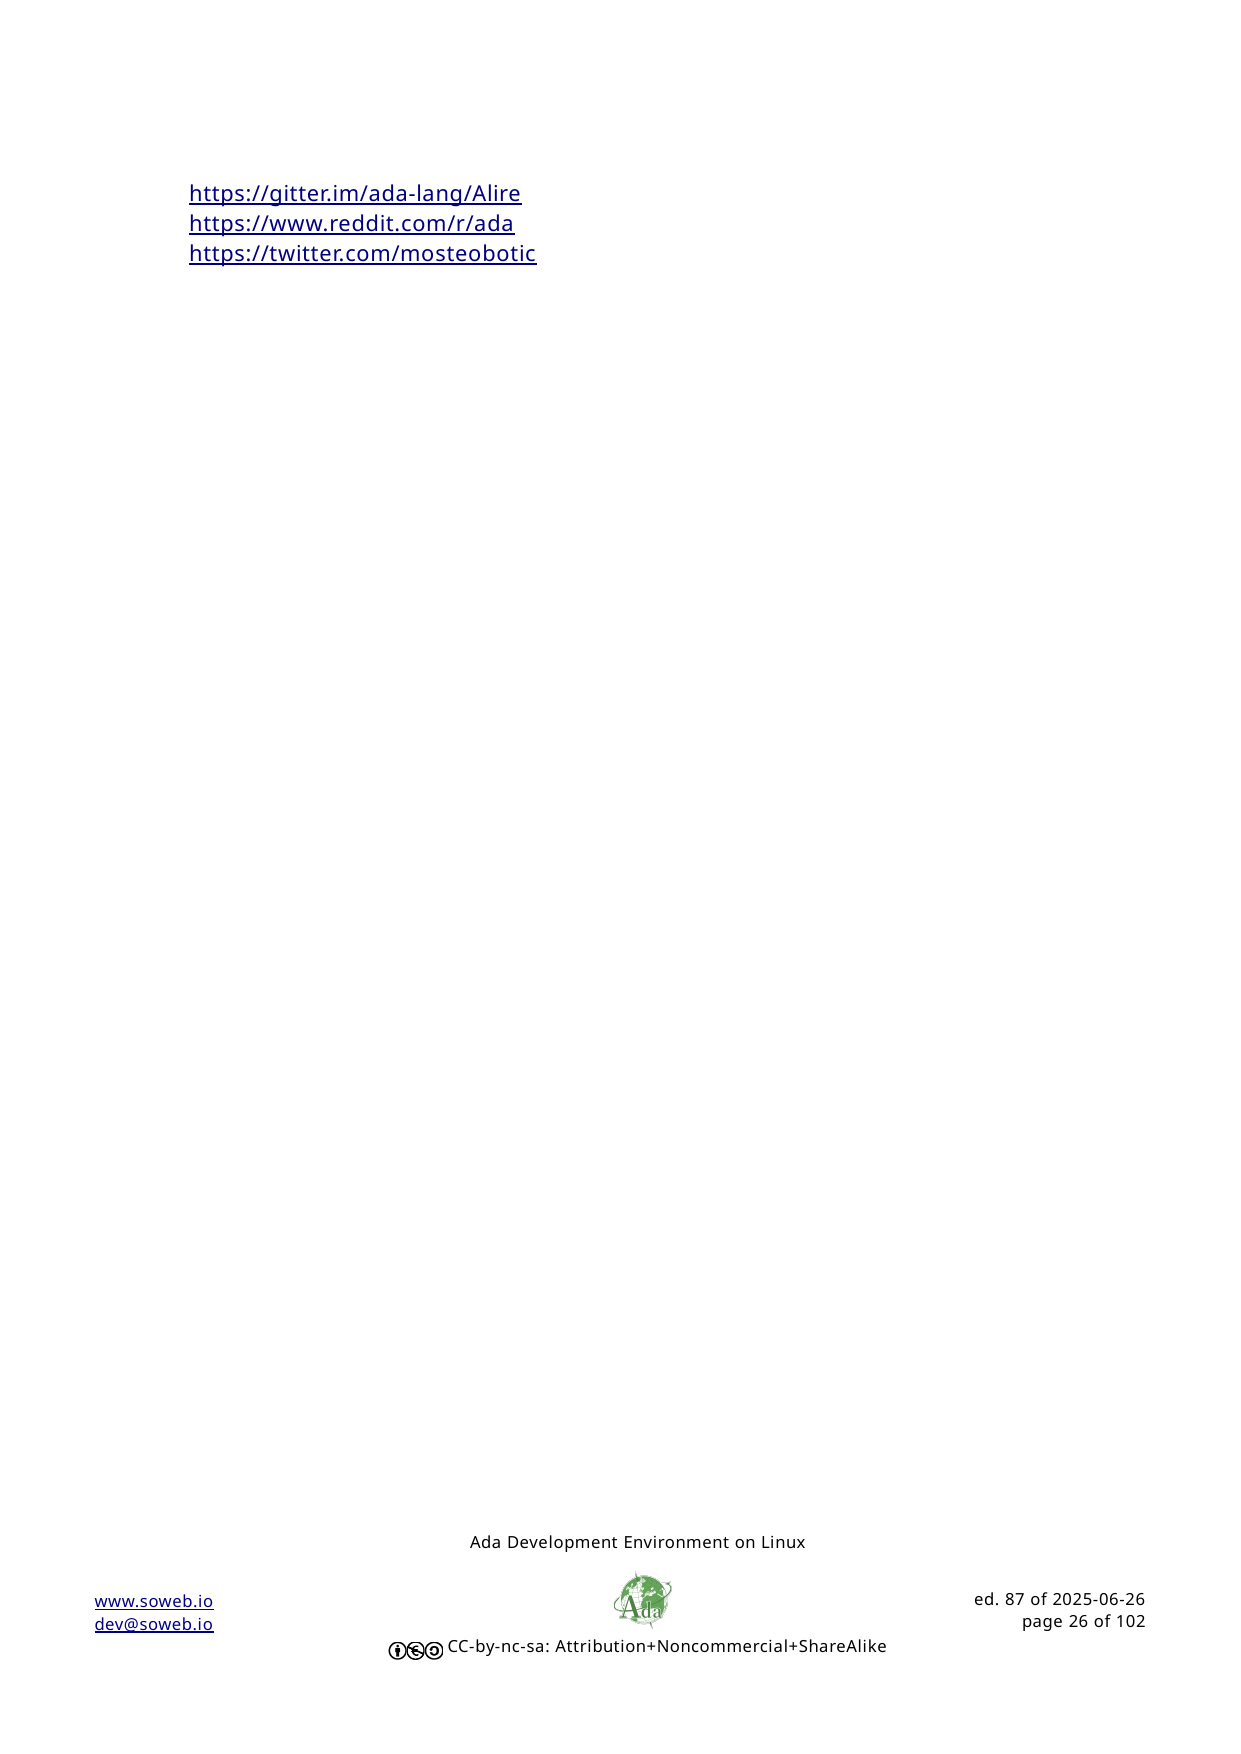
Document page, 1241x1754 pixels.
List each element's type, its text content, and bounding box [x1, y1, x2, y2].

text https://twitter.com/mosteobotic [189, 238, 1152, 268]
text https://gitter.im/ada-lang/Alire [189, 178, 1152, 208]
text https://www.reddit.com/r/ada [189, 208, 1152, 238]
picture [388, 1642, 443, 1660]
picture [613, 1571, 672, 1630]
